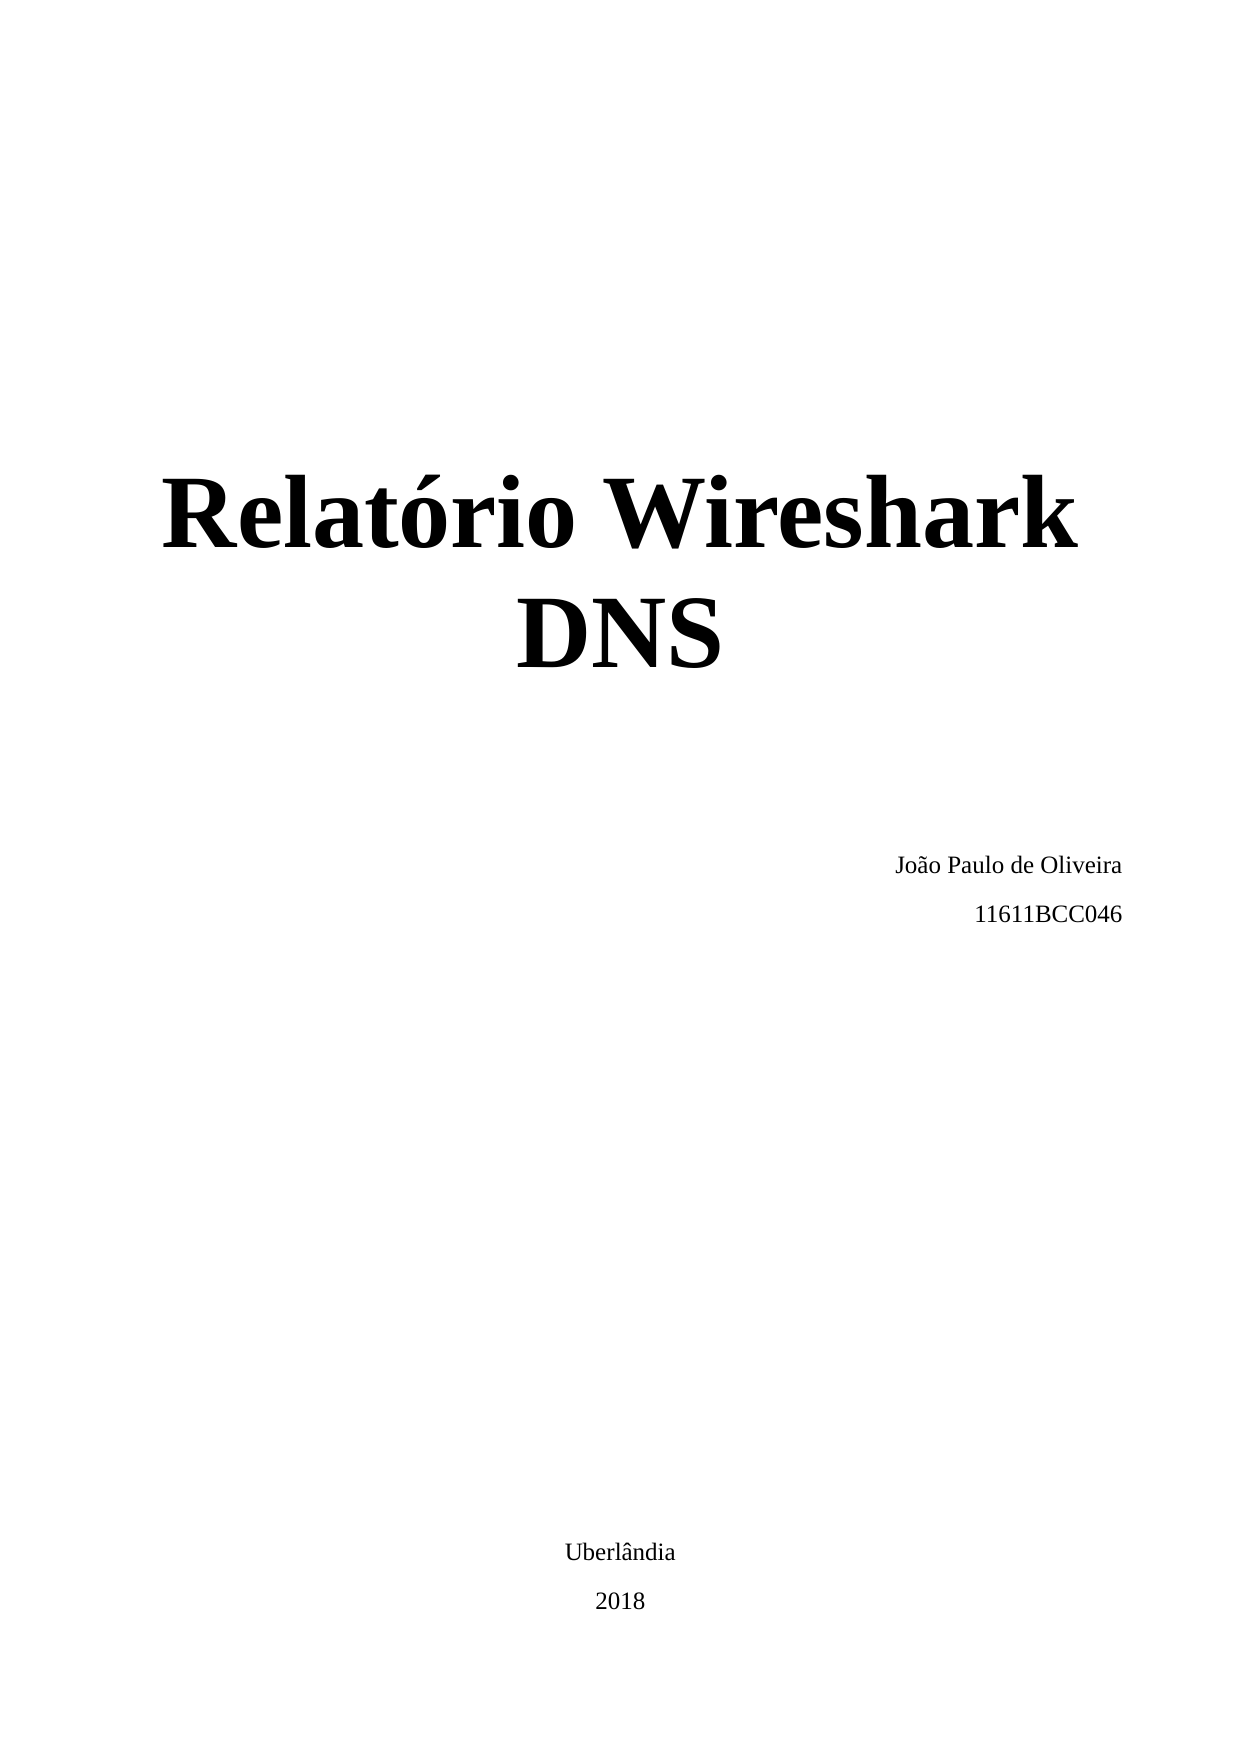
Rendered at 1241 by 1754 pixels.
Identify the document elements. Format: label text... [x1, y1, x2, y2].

subtitle Relatório Wireshark DNS [118, 451, 1122, 690]
text João Paulo de Oliveira [118, 850, 1122, 879]
text 2018 [118, 1586, 1122, 1615]
text Uberlândia [118, 1537, 1122, 1566]
text 11611BCC046 [118, 899, 1122, 928]
